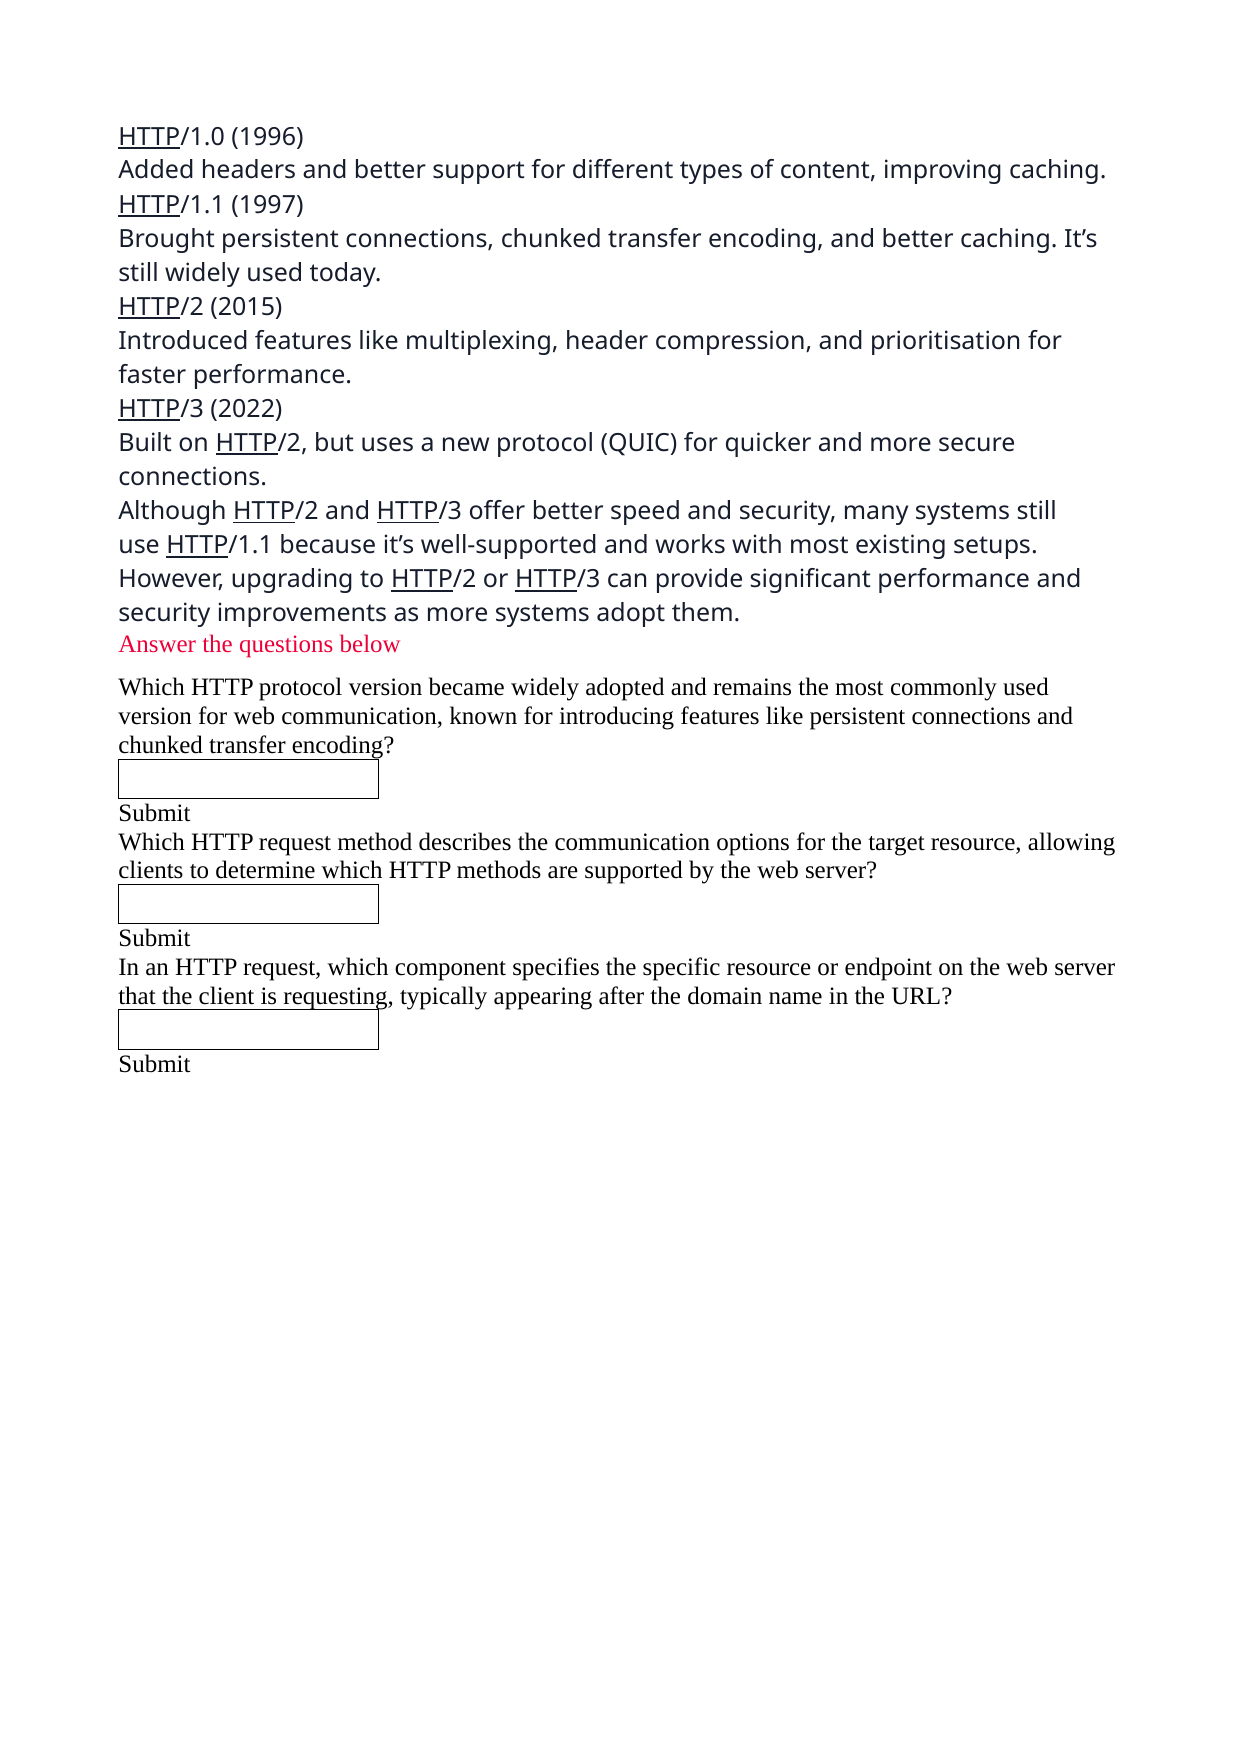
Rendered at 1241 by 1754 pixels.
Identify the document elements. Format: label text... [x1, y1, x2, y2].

text HTTP/3 (2022) Built on HTTP/2, but uses a new protocol (QUIC) for quicker and more secure connections. [118, 391, 1122, 493]
text HTTP/1.1 (1997) Brought persistent connections, chunked transfer encoding, and better caching. It’s still widely used today. [118, 186, 1122, 288]
text HTTP/2 (2015) Introduced features like multiplexing, header compression, and prioritisation for faster performance. [118, 288, 1122, 391]
text Submit [118, 798, 1122, 827]
text HTTP/1.0 (1996) Added headers and better support for different types of content, improving caching. [118, 118, 1122, 186]
text Submit [118, 1049, 1122, 1077]
text Which HTTP request method describes the communication options for the target resource, allowing clients to determine which HTTP methods are supported by the web server? [118, 827, 1122, 884]
text In an HTTP request, which component specifies the specific resource or endpoint on the web server that the client is requesting, typically appearing after the domain name in the URL? [118, 952, 1122, 1009]
text Submit [118, 923, 1122, 952]
text Answer the questions below [118, 629, 1122, 658]
text Which HTTP protocol version became widely adopted and remains the most commonly used version for web communication, known for introducing features like persistent connections and chunked transfer encoding? [118, 672, 1122, 759]
text Although HTTP/2 and HTTP/3 offer better speed and security, many systems still use HTTP/1.1 because it’s well-supported and works with most existing setups. However, upgrading to HTTP/2 or HTTP/3 can provide significant performance and security improvements as more systems adopt them. [118, 493, 1122, 629]
